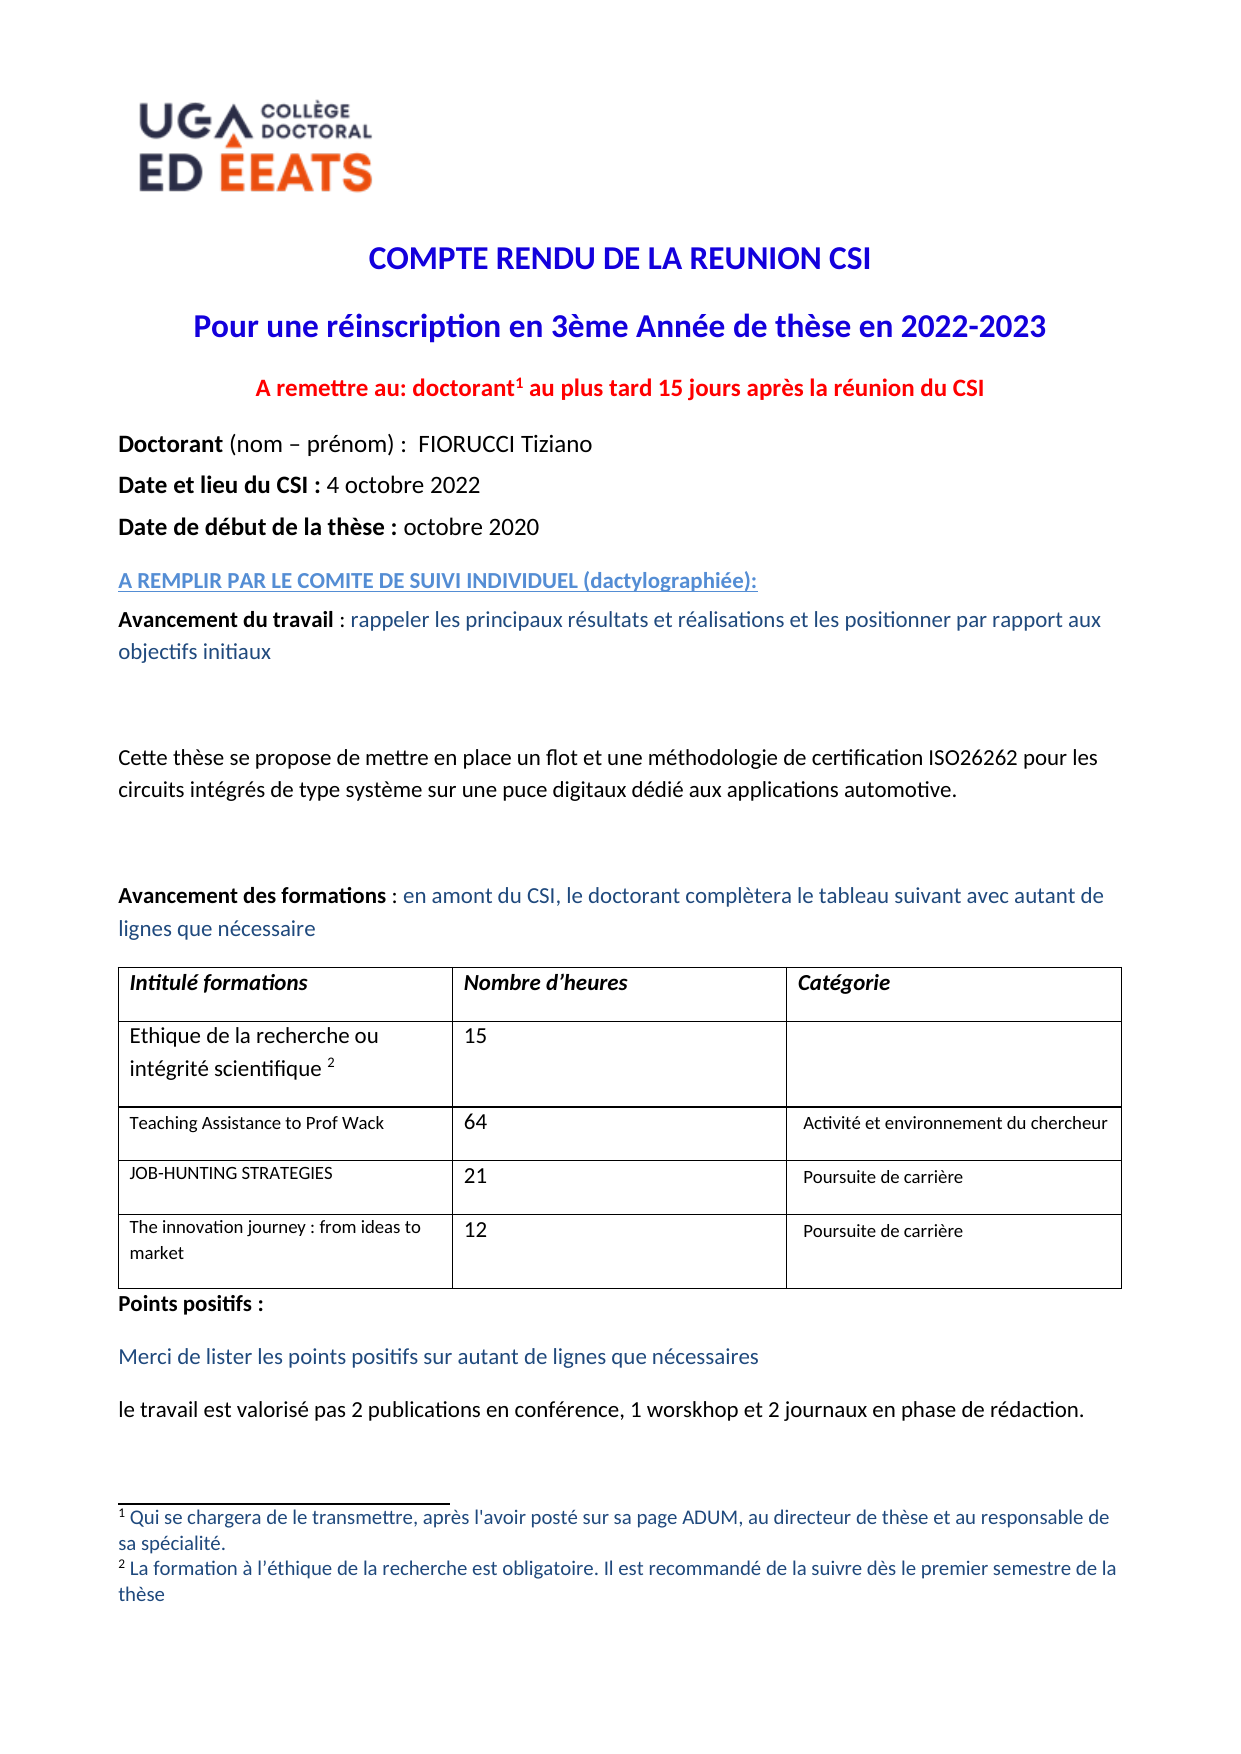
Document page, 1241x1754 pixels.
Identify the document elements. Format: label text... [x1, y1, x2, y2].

table_cell JOB-HUNTING STRATEGIES [119, 1161, 452, 1214]
text Points positifs : [118, 1289, 1122, 1317]
table_cell 12 [453, 1215, 786, 1288]
text COMPTE RENDU DE LA REUNION CSI [118, 237, 1122, 278]
text le travail est valorisé pas 2 publications en conférence, 1 worskhop et 2 journaux en phase de rédaction. [118, 1395, 1122, 1423]
table_cell Ethique de la recherche ou intégrité scientifique [119, 1022, 452, 1106]
text Merci de lister les points positifs sur autant de lignes que nécessaires [118, 1342, 1122, 1370]
table_cell 21 [453, 1161, 786, 1214]
text Date de début de la thèse : octobre 2020 [118, 511, 1122, 541]
table_cell 64 [453, 1108, 786, 1160]
table_cell The innovation journey : from ideas to market [119, 1215, 452, 1288]
table_cell Activité et environnement du chercheur [787, 1108, 1121, 1160]
text A REMPLIR PAR LE COMITE DE SUIVI INDIVIDUEL (dactylographiée): [118, 567, 1122, 595]
text Date et lieu du CSI : 4 octobre 2022 [118, 469, 1122, 500]
table_cell 15 [453, 1022, 786, 1106]
table_header Catégorie [787, 968, 1121, 1021]
table_cell [787, 1022, 1121, 1106]
table_header [380, 93, 619, 201]
table_header Nombre d’heures [453, 968, 786, 1021]
text A remettre au: doctorant au plus tard 15 jours après la réunion du CSI [118, 372, 1122, 403]
text Qui se chargera de le transmettre, après l'avoir posté sur sa page ADUM, au directeur de thèse et au responsable de sa spécialité. [118, 1504, 1122, 1555]
table_cell Teaching Assistance to Prof Wack [119, 1108, 452, 1160]
table_cell Poursuite de carrière [787, 1161, 1121, 1214]
table_header [620, 93, 1121, 201]
text Pour une réinscription en 3ème Année de thèse en 2022-2023 [118, 305, 1122, 346]
text Avancement des formations : en amont du CSI, le doctorant complètera le tableau suivant avec autant de lignes que nécessaire [118, 882, 1122, 942]
table_header Intitulé formations [119, 968, 452, 1021]
table_header [118, 93, 129, 201]
text Cette thèse se propose de mettre en place un flot et une méthodologie de certification ISO26262 pour les circuits intégrés de type système sur une puce digitaux dédié aux applications automotive. [118, 743, 1122, 803]
text Avancement du travail : rappeler les principaux résultats et réalisations et les positionner par rapport aux objectifs initiaux [118, 605, 1122, 665]
picture [129, 93, 380, 201]
text Doctorant (nom – prénom) : FIORUCCI Tiziano [118, 428, 1122, 459]
table_cell Poursuite de carrière [787, 1215, 1121, 1288]
